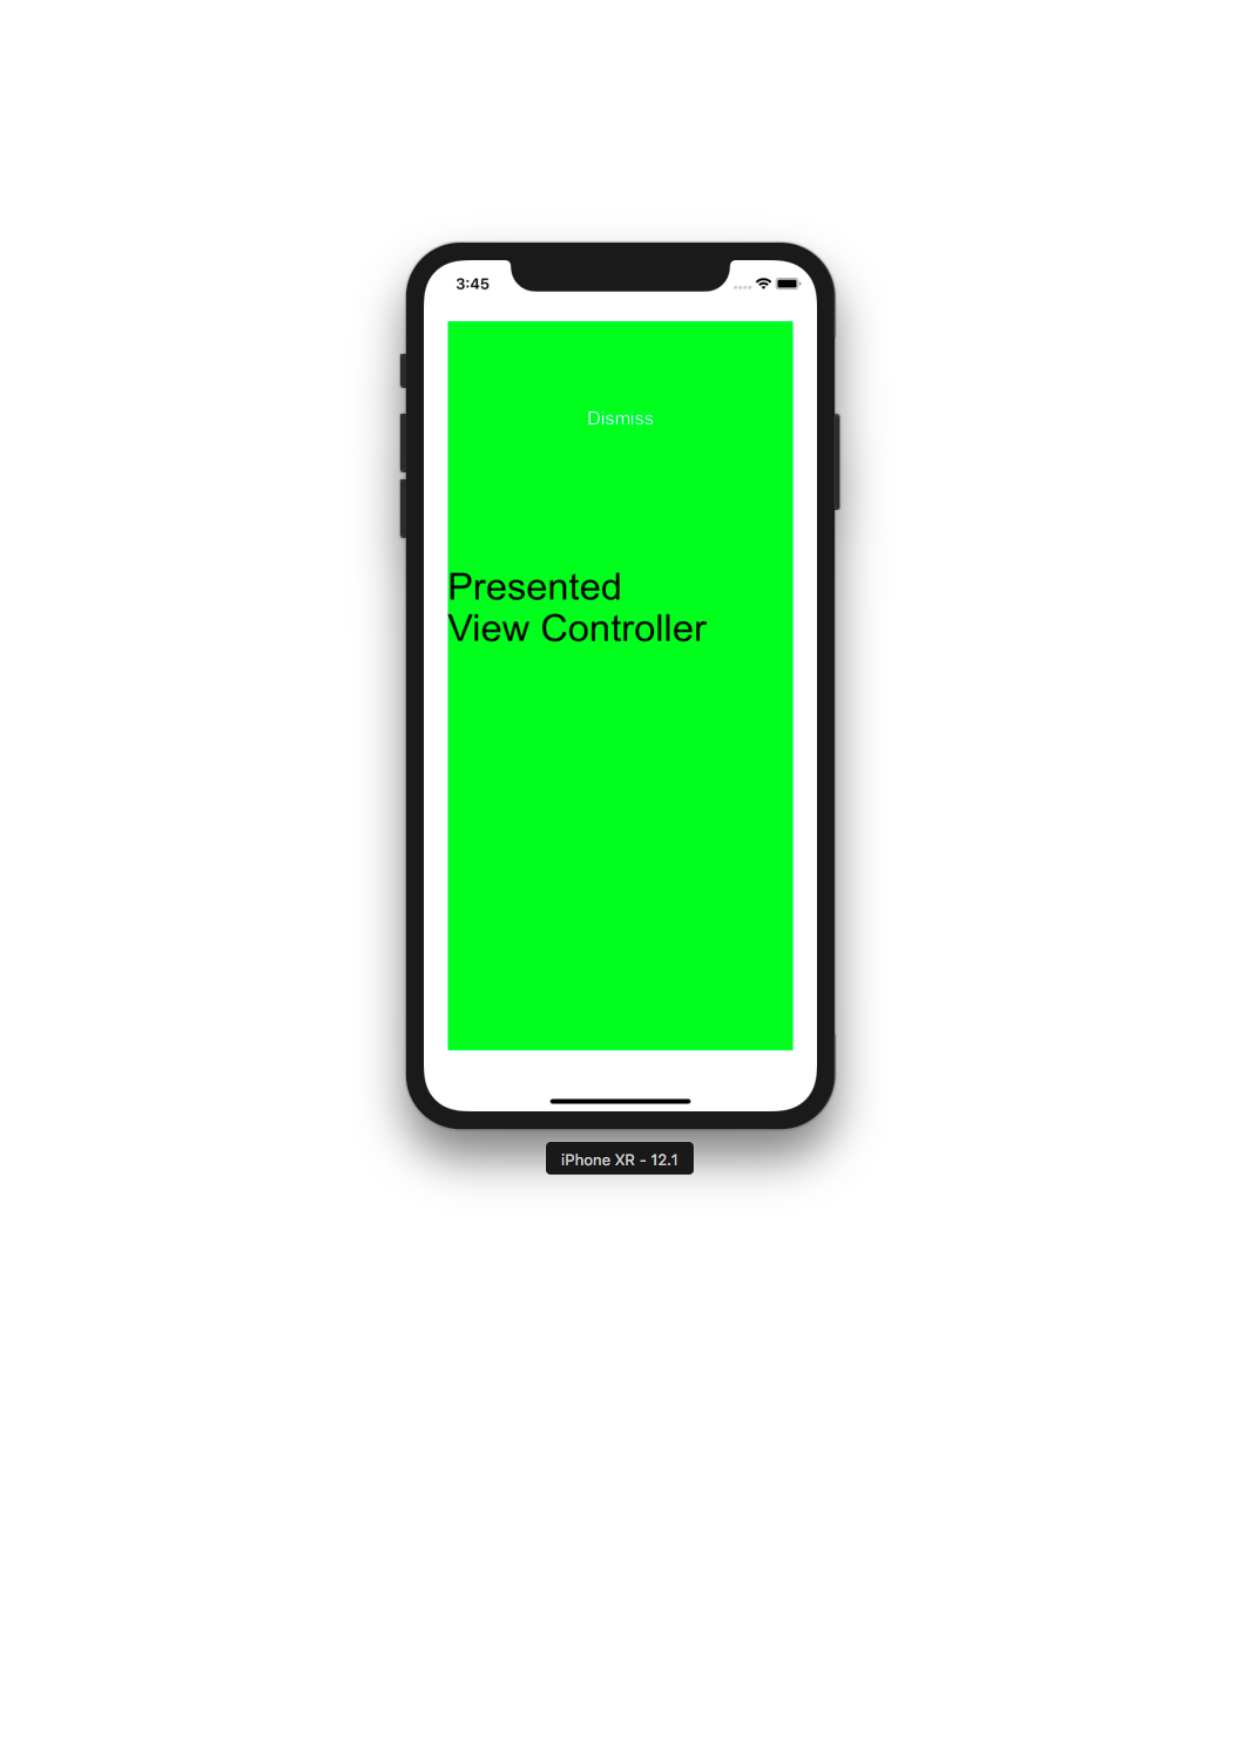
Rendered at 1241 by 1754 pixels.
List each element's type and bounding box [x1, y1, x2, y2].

picture [330, 204, 911, 1224]
